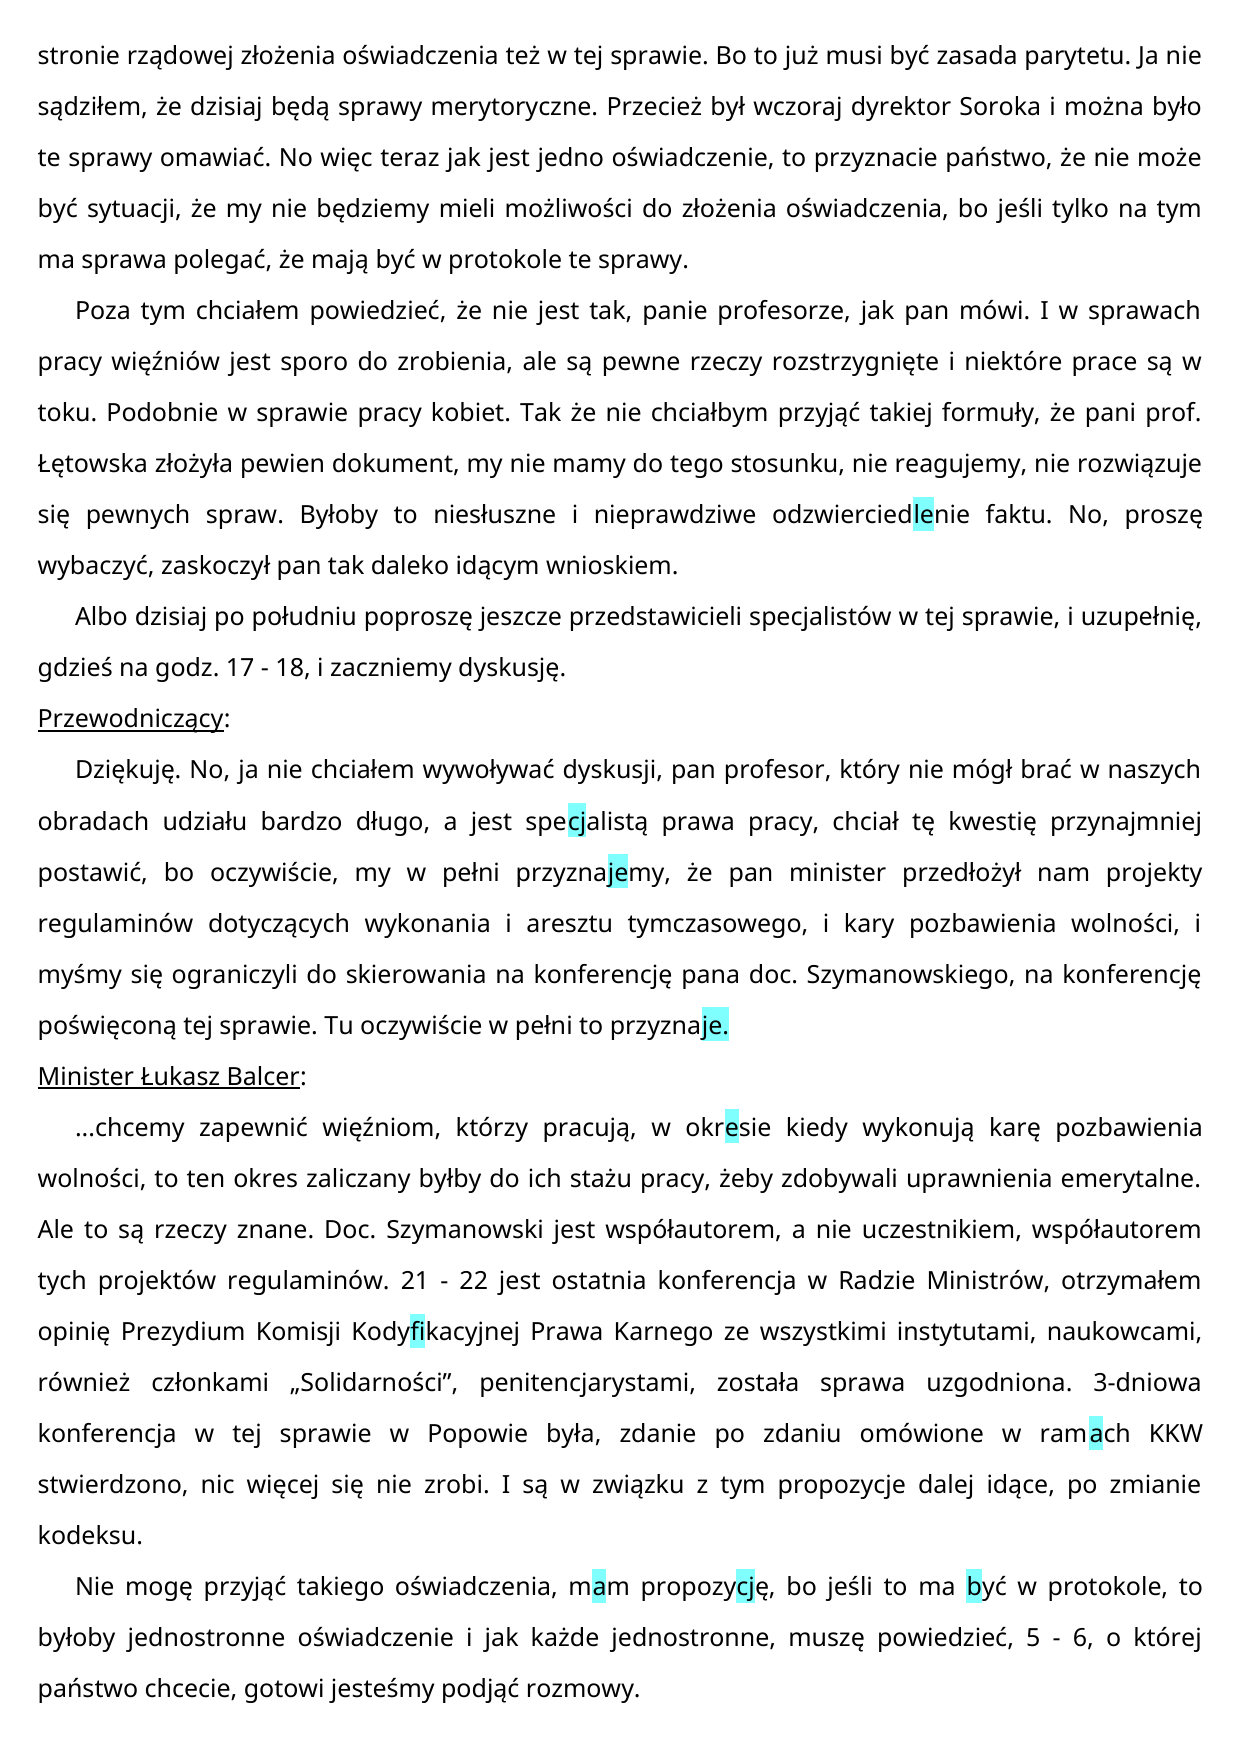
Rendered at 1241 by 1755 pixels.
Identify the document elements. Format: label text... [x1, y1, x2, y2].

text stronie rządowej złożenia oświadczenia też w tej sprawie. Bo to już musi być zasada parytetu. Ja nie sądziłem, że dzisiaj będą sprawy merytoryczne. Przecież był wczoraj dyrektor Soroka i można było te sprawy omawiać. No więc teraz jak jest jedno oświadczenie, to przyznacie państwo, że nie może być sytuacji, że my nie będziemy mieli możliwości do złożenia oświadczenia, bo jeśli tylko na tym ma sprawa polegać, że mają być w protokole te sprawy. [37, 37, 1203, 276]
text ...chcemy zapewnić więźniom, którzy pracują, w okresie kiedy wykonują karę pozbawienia wolności, to ten okres zaliczany byłby do ich stażu pracy, żeby zdobywali uprawnienia emerytalne. Ale to są rzeczy znane. Doc. Szymanowski jest współautorem, a nie uczestnikiem, współautorem tych projektów regulaminów. 21 - 22 jest ostatnia konferencja w Radzie Ministrów, otrzymałem opinię Prezydium Komisji Kodyfikacyjnej Prawa Karnego ze wszystkimi instytutami, naukowcami, również członkami „Solidarności”, penitencjarystami, została sprawa uzgodniona. 3-dniowa konferencja w tej sprawie w Popowie była, zdanie po zdaniu omówione w ramach KKW stwierdzono, nic więcej się nie zrobi. I są w związku z tym propozycje dalej idące, po zmianie kodeksu. [37, 1109, 1203, 1552]
text Dziękuję. No, ja nie chciałem wywoływać dyskusji, pan profesor, który nie mógł brać w naszych obradach udziału bardzo długo, a jest specjalistą prawa pracy, chciał tę kwestię przynajmniej postawić, bo oczywiście, my w pełni przyznajemy, że pan minister przedłożył nam projekty regulaminów dotyczących wykonania i aresztu tymczasowego, i kary pozbawienia wolności, i myśmy się ograniczyli do skierowania na konferencję pana doc. Szymanowskiego, na konferencję poświęconą tej sprawie. Tu oczywiście w pełni to przyznaje. [37, 752, 1203, 1041]
text Przewodniczący: [37, 701, 1203, 735]
text Poza tym chciałem powiedzieć, że nie jest tak, panie profesorze, jak pan mówi. I w sprawach pracy więźniów jest sporo do zrobienia, ale są pewne rzeczy rozstrzygnięte i niektóre prace są w toku. Podobnie w sprawie pracy kobiet. Tak że nie chciałbym przyjąć takiej formuły, że pani prof. Łętowska złożyła pewien dokument, my nie mamy do tego stosunku, nie reagujemy, nie rozwiązuje się pewnych spraw. Byłoby to niesłuszne i nieprawdziwe odzwierciedlenie faktu. No, proszę wybaczyć, zaskoczył pan tak daleko idącym wnioskiem. [37, 293, 1203, 582]
text Minister Łukasz Balcer: [37, 1058, 1203, 1092]
text Albo dzisiaj po południu poproszę jeszcze przedstawicieli specjalistów w tej sprawie, i uzupełnię, gdzieś na godz. 17 - 18, i zaczniemy dyskusję. [37, 599, 1203, 684]
text Nie mogę przyjąć takiego oświadczenia, mam propozycję, bo jeśli to ma być w protokole, to byłoby jednostronne oświadczenie i jak każde jednostronne, muszę powiedzieć, 5 - 6, o której państwo chcecie, gotowi jesteśmy podjąć rozmowy. [37, 1569, 1203, 1705]
